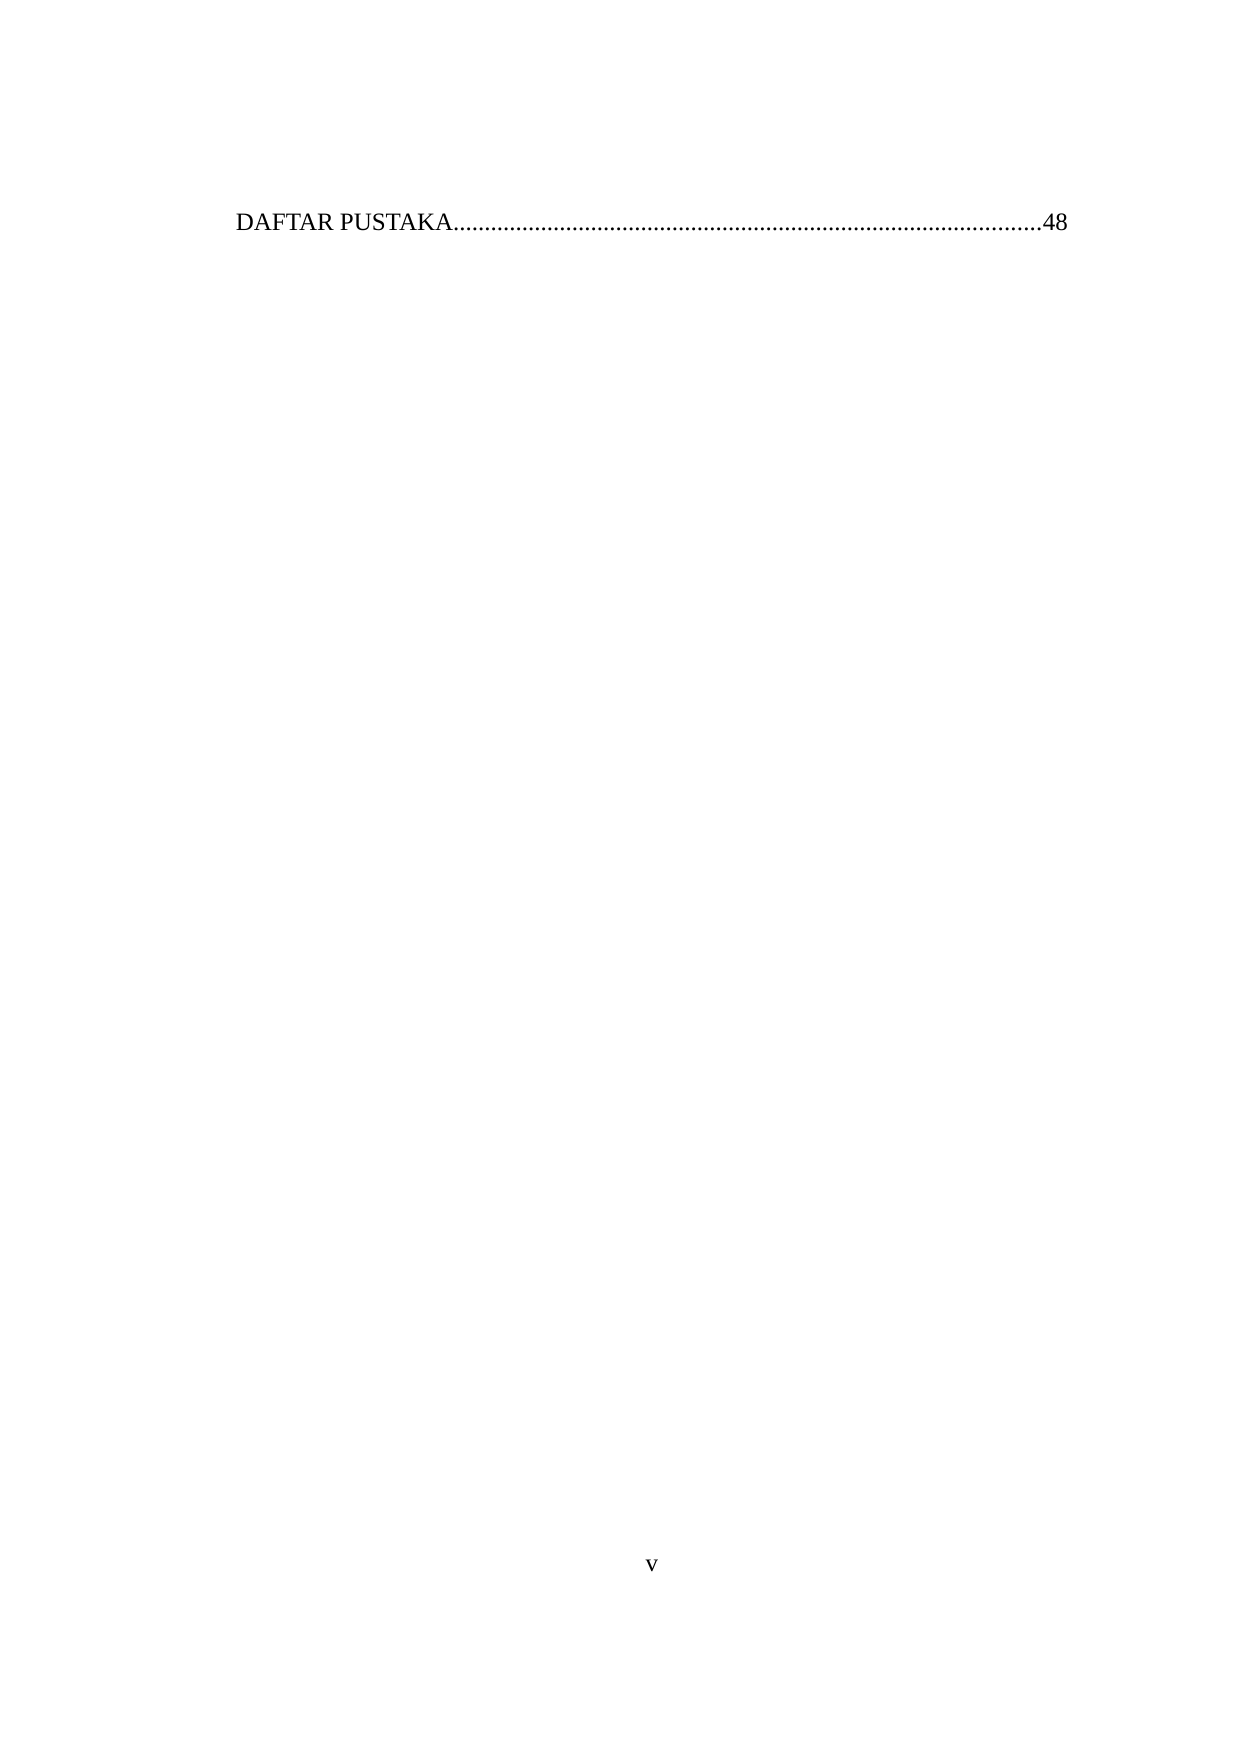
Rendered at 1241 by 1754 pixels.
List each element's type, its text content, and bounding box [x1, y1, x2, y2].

text DAFTAR PUSTAKA 48 [236, 207, 1068, 236]
